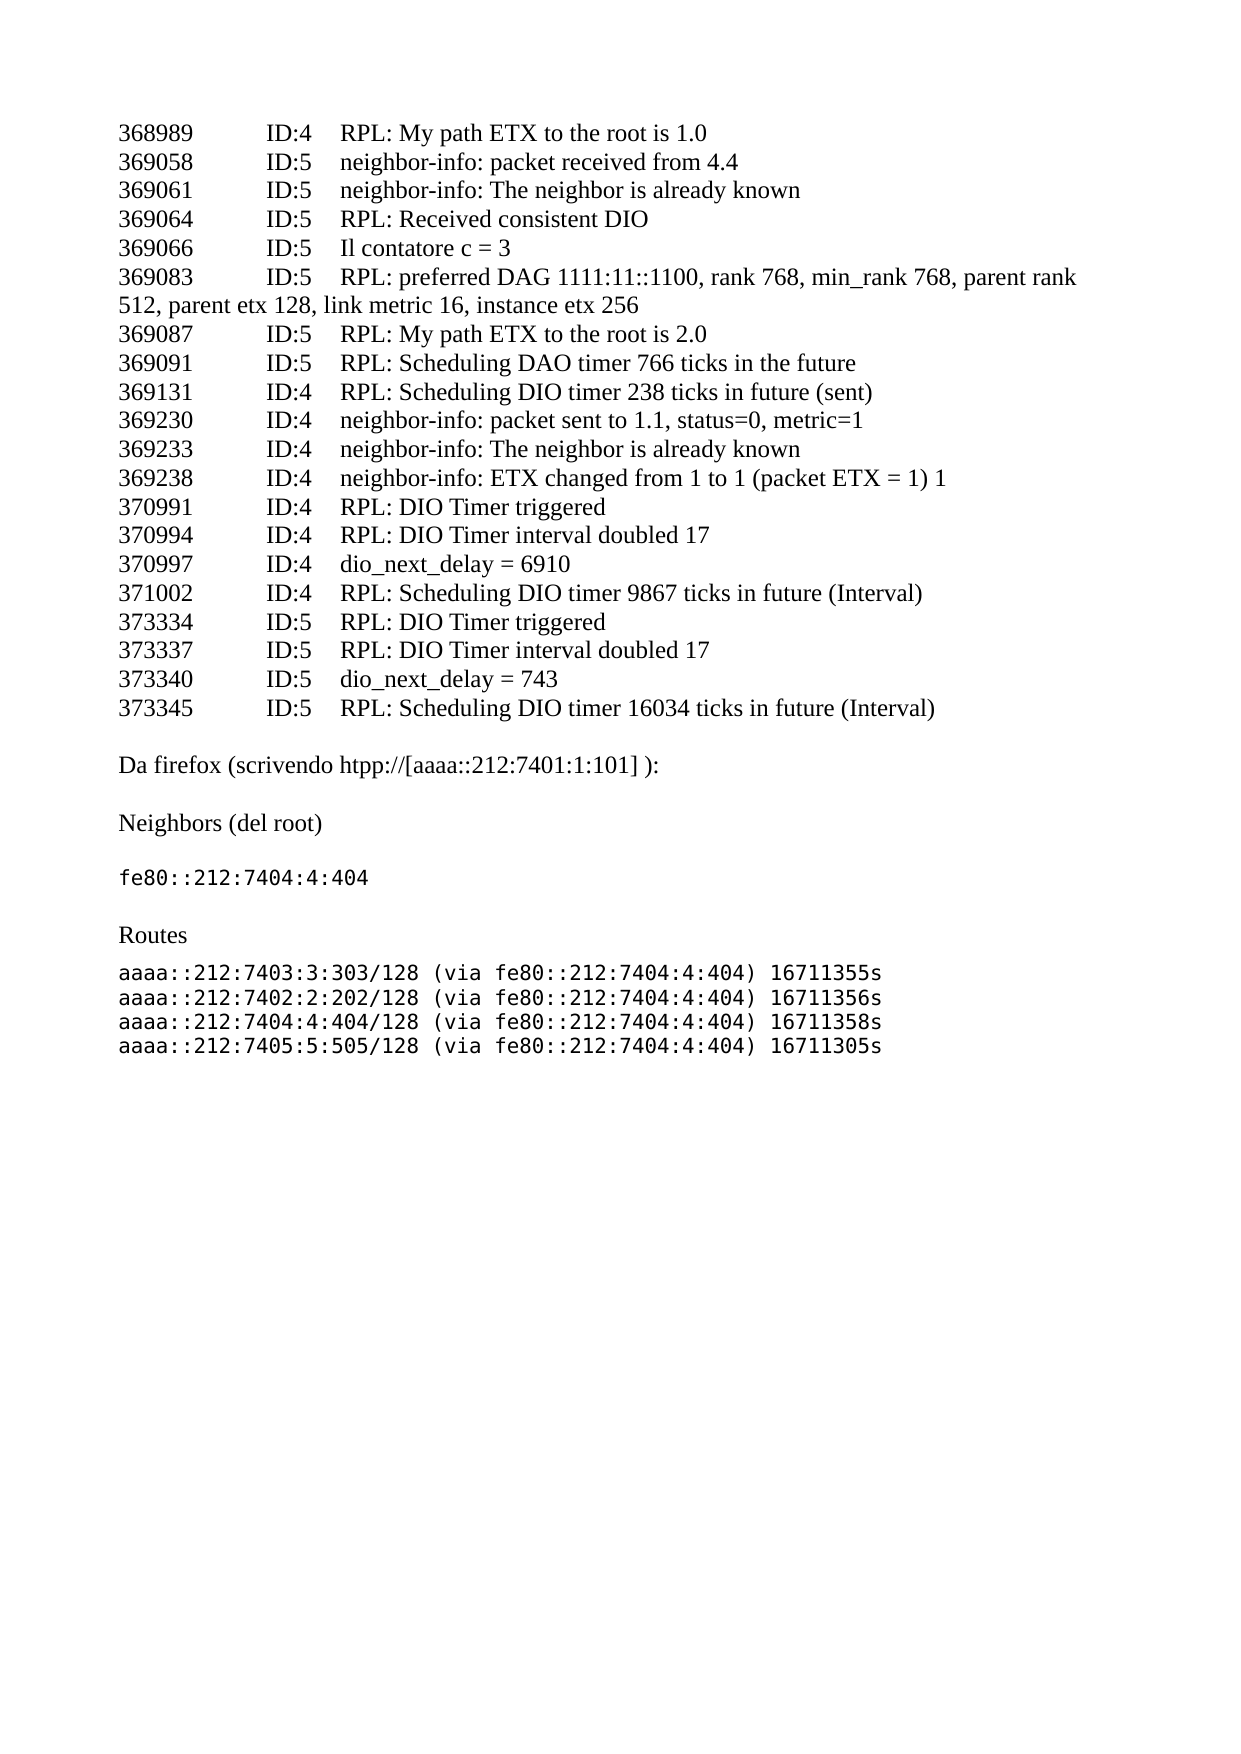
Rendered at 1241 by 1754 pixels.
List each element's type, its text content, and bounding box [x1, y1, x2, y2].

text 369091 ID:5 RPL: Scheduling DAO timer 766 ticks in the future [118, 348, 1122, 377]
text 373337 ID:5 RPL: DIO Timer interval doubled 17 [118, 636, 1122, 664]
text Neighbors (del root) [118, 808, 1122, 837]
text aaaa::212:7404:4:404/128 (via fe80::212:7404:4:404) 16711358s [118, 1010, 1122, 1034]
text 369066 ID:5 Il contatore c = 3 [118, 233, 1122, 262]
text aaaa::212:7403:3:303/128 (via fe80::212:7404:4:404) 16711355s [118, 961, 1122, 986]
text 369233 ID:4 neighbor-info: The neighbor is already known [118, 434, 1122, 463]
text 369058 ID:5 neighbor-info: packet received from 4.4 [118, 147, 1122, 176]
text 369083 ID:5 RPL: preferred DAG 1111:11::1100, rank 768, min_rank 768, parent rank 512, parent etx 128, link metric 16, instance etx 256 [118, 262, 1122, 319]
text 369064 ID:5 RPL: Received consistent DIO [118, 204, 1122, 233]
text 369061 ID:5 neighbor-info: The neighbor is already known [118, 176, 1122, 204]
text 371002 ID:4 RPL: Scheduling DIO timer 9867 ticks in future (Interval) [118, 578, 1122, 607]
text 370994 ID:4 RPL: DIO Timer interval doubled 17 [118, 521, 1122, 549]
text 369087 ID:5 RPL: My path ETX to the root is 2.0 [118, 319, 1122, 348]
text 370991 ID:4 RPL: DIO Timer triggered [118, 492, 1122, 521]
text 373340 ID:5 dio_next_delay = 743 [118, 664, 1122, 693]
text 369131 ID:4 RPL: Scheduling DIO timer 238 ticks in future (sent) [118, 377, 1122, 406]
text 369230 ID:4 neighbor-info: packet sent to 1.1, status=0, metric=1 [118, 406, 1122, 434]
text aaaa::212:7405:5:505/128 (via fe80::212:7404:4:404) 16711305s [118, 1034, 1122, 1058]
text 370997 ID:4 dio_next_delay = 6910 [118, 549, 1122, 578]
text aaaa::212:7402:2:202/128 (via fe80::212:7404:4:404) 16711356s [118, 986, 1122, 1010]
text 373345 ID:5 RPL: Scheduling DIO timer 16034 ticks in future (Interval) [118, 693, 1122, 722]
text 369238 ID:4 neighbor-info: ETX changed from 1 to 1 (packet ETX = 1) 1 [118, 463, 1122, 492]
text 368989 ID:4 RPL: My path ETX to the root is 1.0 [118, 118, 1122, 147]
text Routes [118, 920, 1122, 949]
text fe80::212:7404:4:404 [118, 866, 1122, 891]
text 373334 ID:5 RPL: DIO Timer triggered [118, 607, 1122, 636]
text Da firefox (scrivendo htpp://[aaaa::212:7401:1:101] ): [118, 751, 1122, 779]
